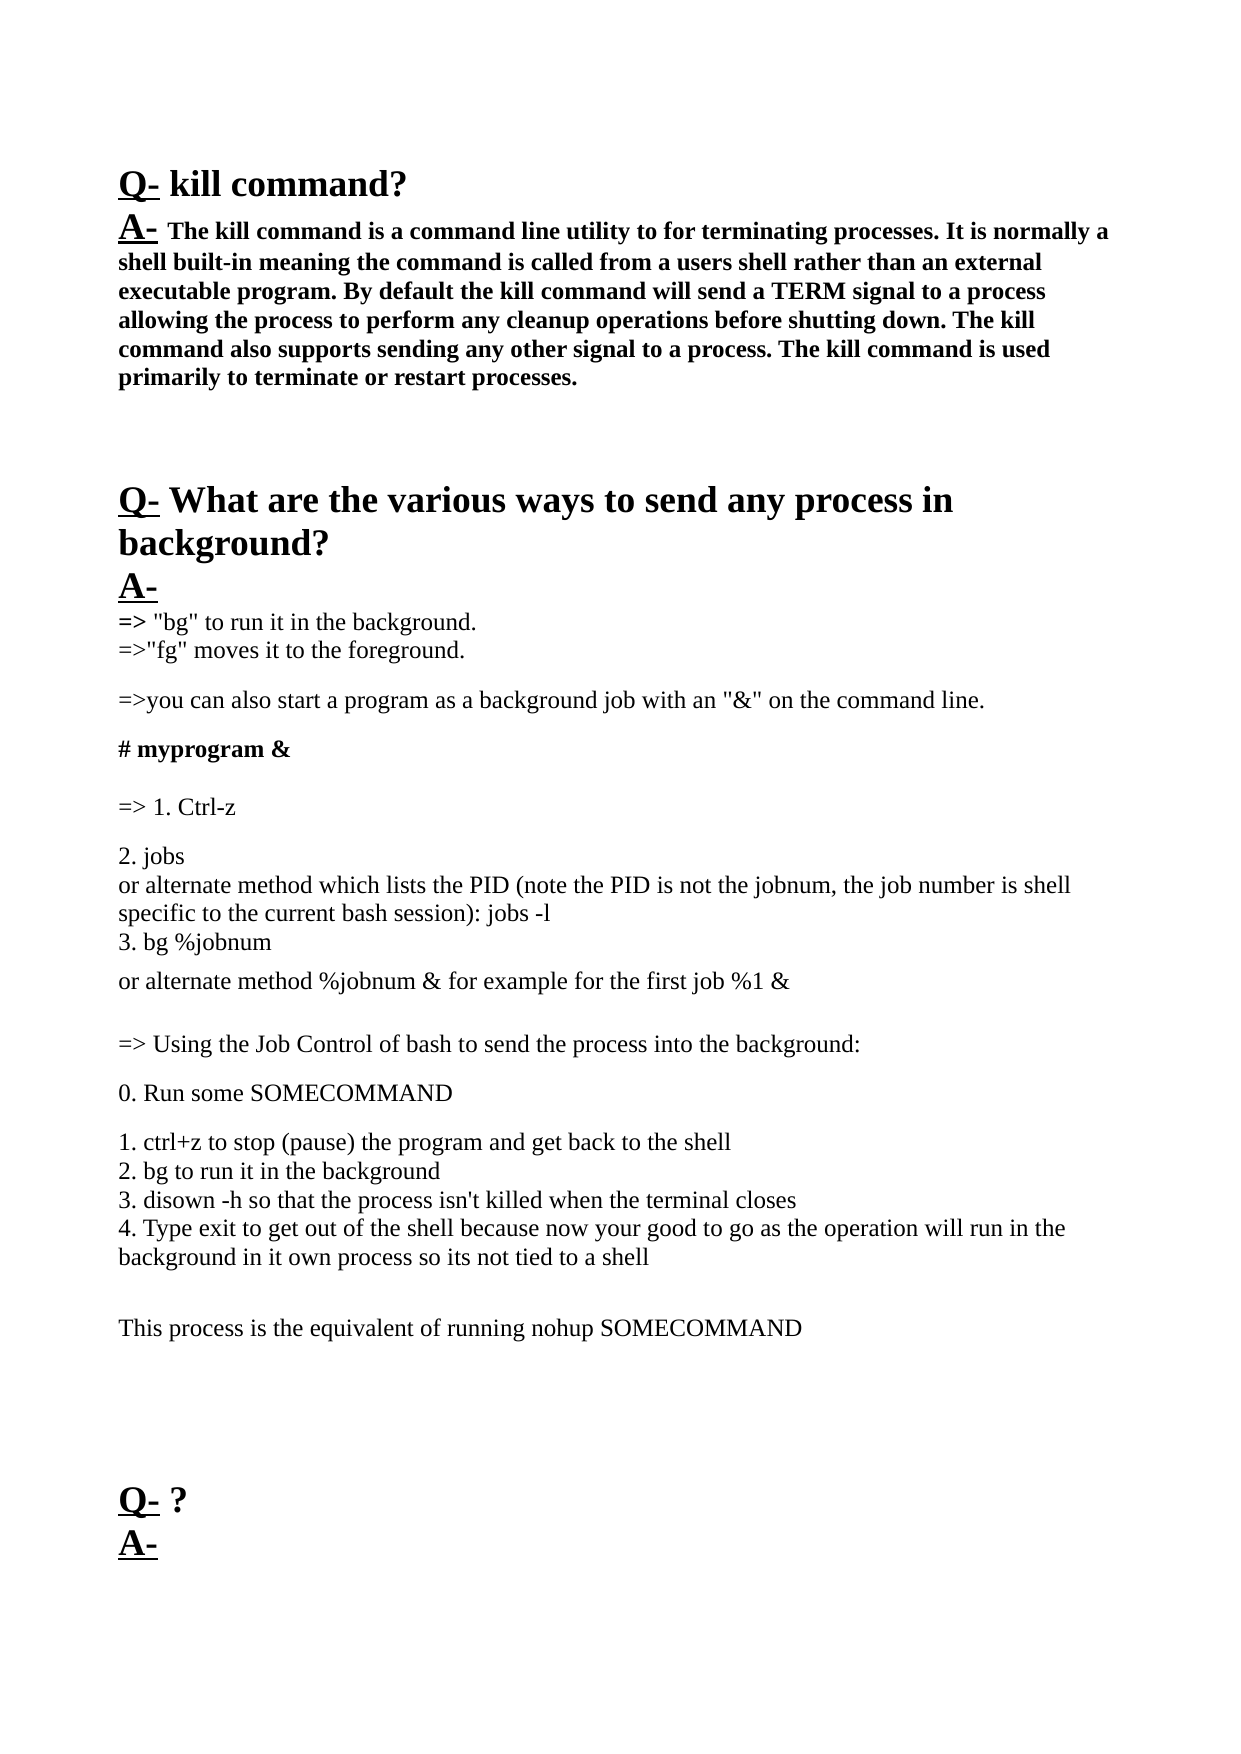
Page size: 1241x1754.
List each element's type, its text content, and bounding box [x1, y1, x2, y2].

text 4. Type exit to get out of the shell because now your good to go as the operation will run in the background in it own process so its not tied to a shell [118, 1213, 1122, 1271]
text or alternate method %jobnum & for example for the first job %1 & [118, 956, 1122, 995]
text Q- What are the various ways to send any process in background? [118, 477, 1122, 564]
text A- The kill command is a command line utility to for terminating processes. It is normally a shell built-in meaning the command is called from a users shell rather than an external executable program. By default the kill command will send a TERM signal to a process allowing the process to perform any cleanup operations before shutting down. The kill command also supports sending any other signal to a process. The kill command is used primarily to terminate or restart processes. [118, 204, 1122, 391]
text =>"fg" moves it to the foreground. [118, 636, 1122, 664]
text A- [118, 564, 1122, 607]
text 0. Run some SOMECOMMAND [118, 1078, 1122, 1107]
text A- [118, 1520, 1122, 1563]
text => 1. Ctrl-z [118, 792, 1122, 821]
text This process is the equivalent of running nohup SOMECOMMAND [118, 1300, 1122, 1342]
text or alternate method which lists the PID (note the PID is not the jobnum, the job number is shell specific to the current bash session): jobs -l [118, 870, 1122, 927]
text # myprogram & [118, 734, 1122, 762]
text 3. disown -h so that the process isn't killed when the terminal closes [118, 1185, 1122, 1213]
text 2. jobs [118, 841, 1122, 870]
text Q- ? [118, 1477, 1122, 1520]
text 3. bg %jobnum [118, 927, 1122, 956]
text =>you can also start a program as a background job with an "&" on the command line. [118, 685, 1122, 713]
text => "bg" to run it in the background. [118, 607, 1122, 636]
text => Using the Job Control of bash to send the process into the background: [118, 1029, 1122, 1058]
text 2. bg to run it in the background [118, 1156, 1122, 1185]
text Q- kill command? [118, 161, 1122, 204]
text 1. ctrl+z to stop (pause) the program and get back to the shell [118, 1127, 1122, 1156]
